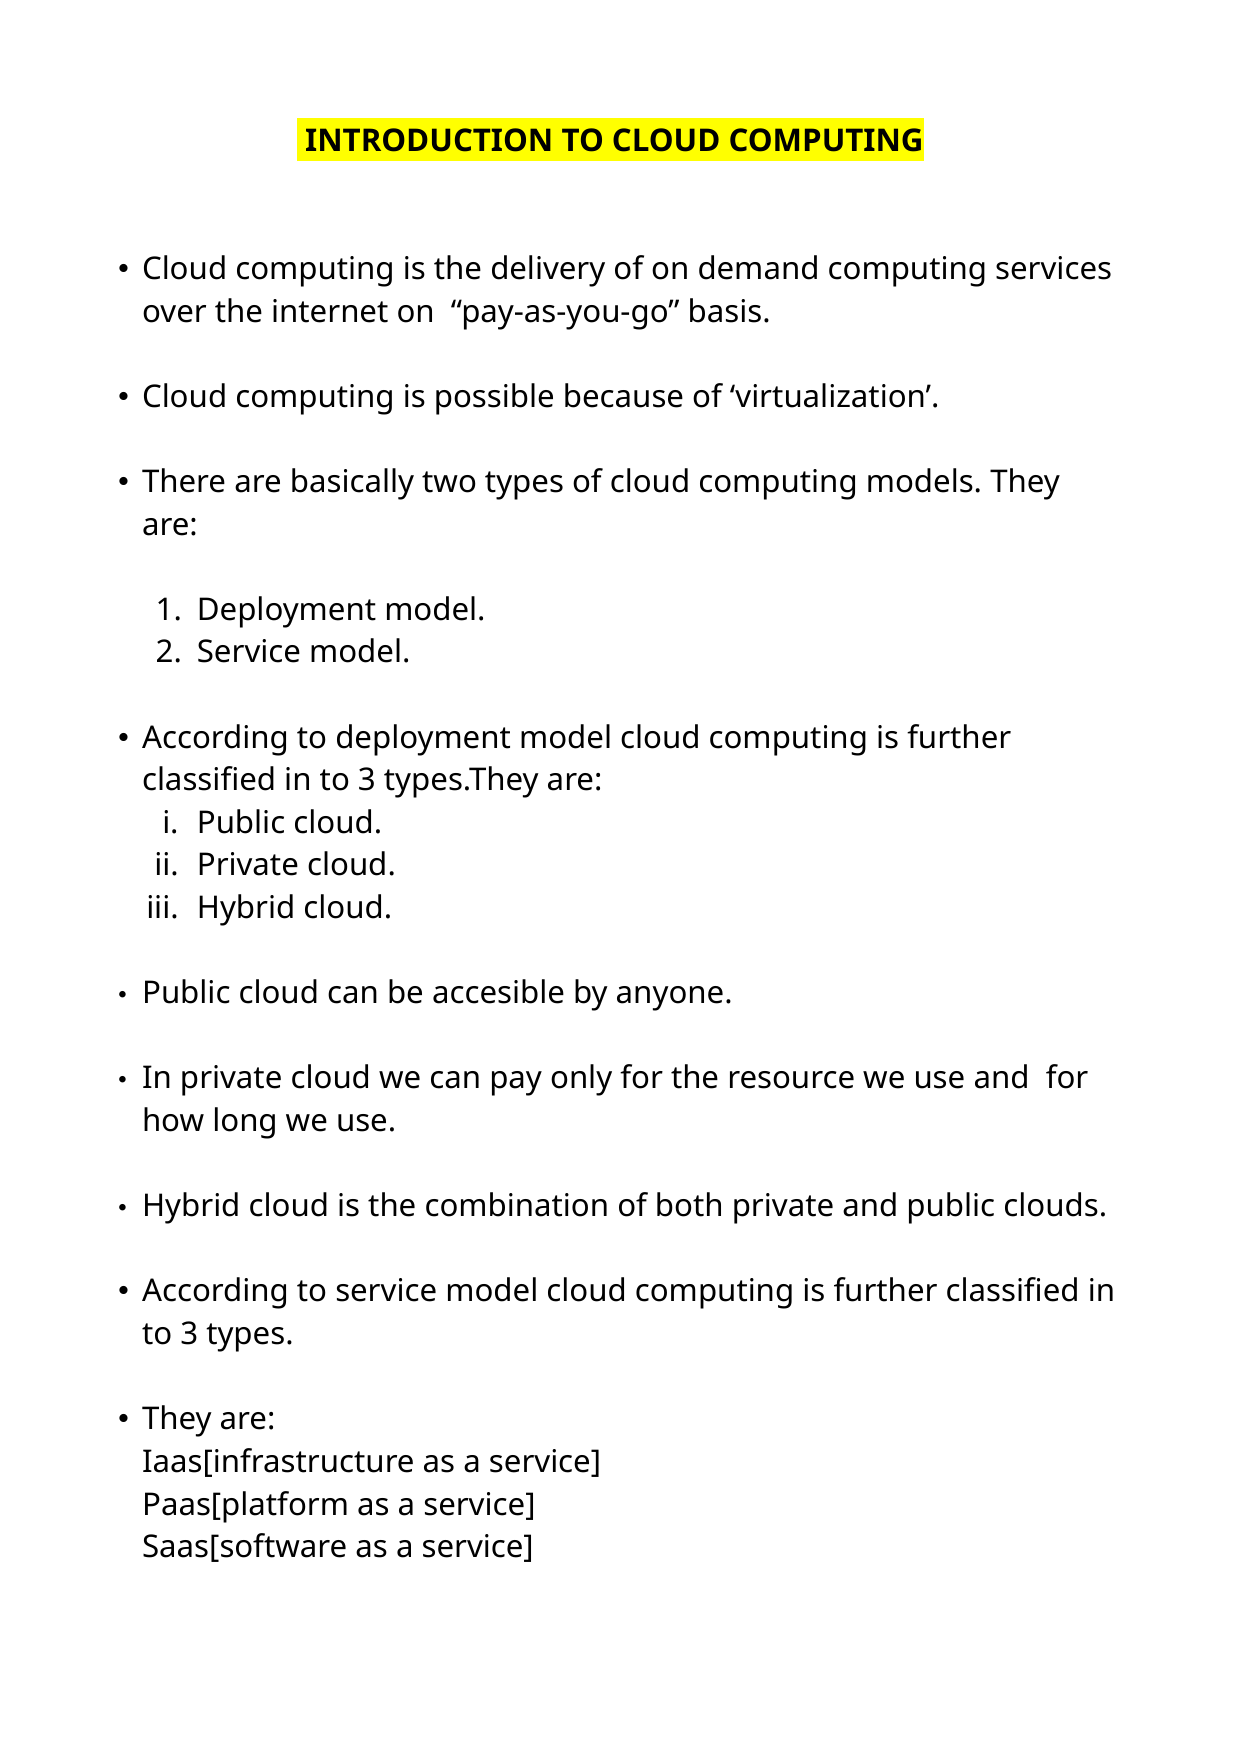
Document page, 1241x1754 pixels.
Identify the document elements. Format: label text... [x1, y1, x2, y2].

list They are: [118, 1396, 1122, 1439]
list Service model. [155, 629, 1122, 672]
list Public cloud. [178, 800, 1122, 842]
list In private cloud we can pay only for the resource we use and for how long we use. [118, 1055, 1122, 1141]
list There are basically two types of cloud computing models. They are: [118, 459, 1122, 544]
list Hybrid cloud is the combination of both private and public clouds. [118, 1183, 1122, 1226]
list According to service model cloud computing is further classified in to 3 types. [118, 1268, 1122, 1354]
text INTRODUCTION TO CLOUD COMPUTING [118, 118, 1122, 161]
list Hybrid cloud. [178, 885, 1122, 928]
list Saas[software as a service] [118, 1524, 1122, 1567]
list Private cloud. [178, 842, 1122, 885]
list Public cloud can be accesible by anyone. [118, 970, 1122, 1013]
list Iaas[infrastructure as a service] [118, 1439, 1122, 1481]
list Cloud computing is the delivery of on demand computing services over the internet on “pay-as-you-go” basis. [118, 246, 1122, 331]
list Cloud computing is possible because of ‘virtualization’. [118, 374, 1122, 416]
list Deployment model. [155, 587, 1122, 629]
list According to deployment model cloud computing is further classified in to 3 types.They are: [118, 714, 1122, 800]
list Paas[platform as a service] [118, 1481, 1122, 1524]
